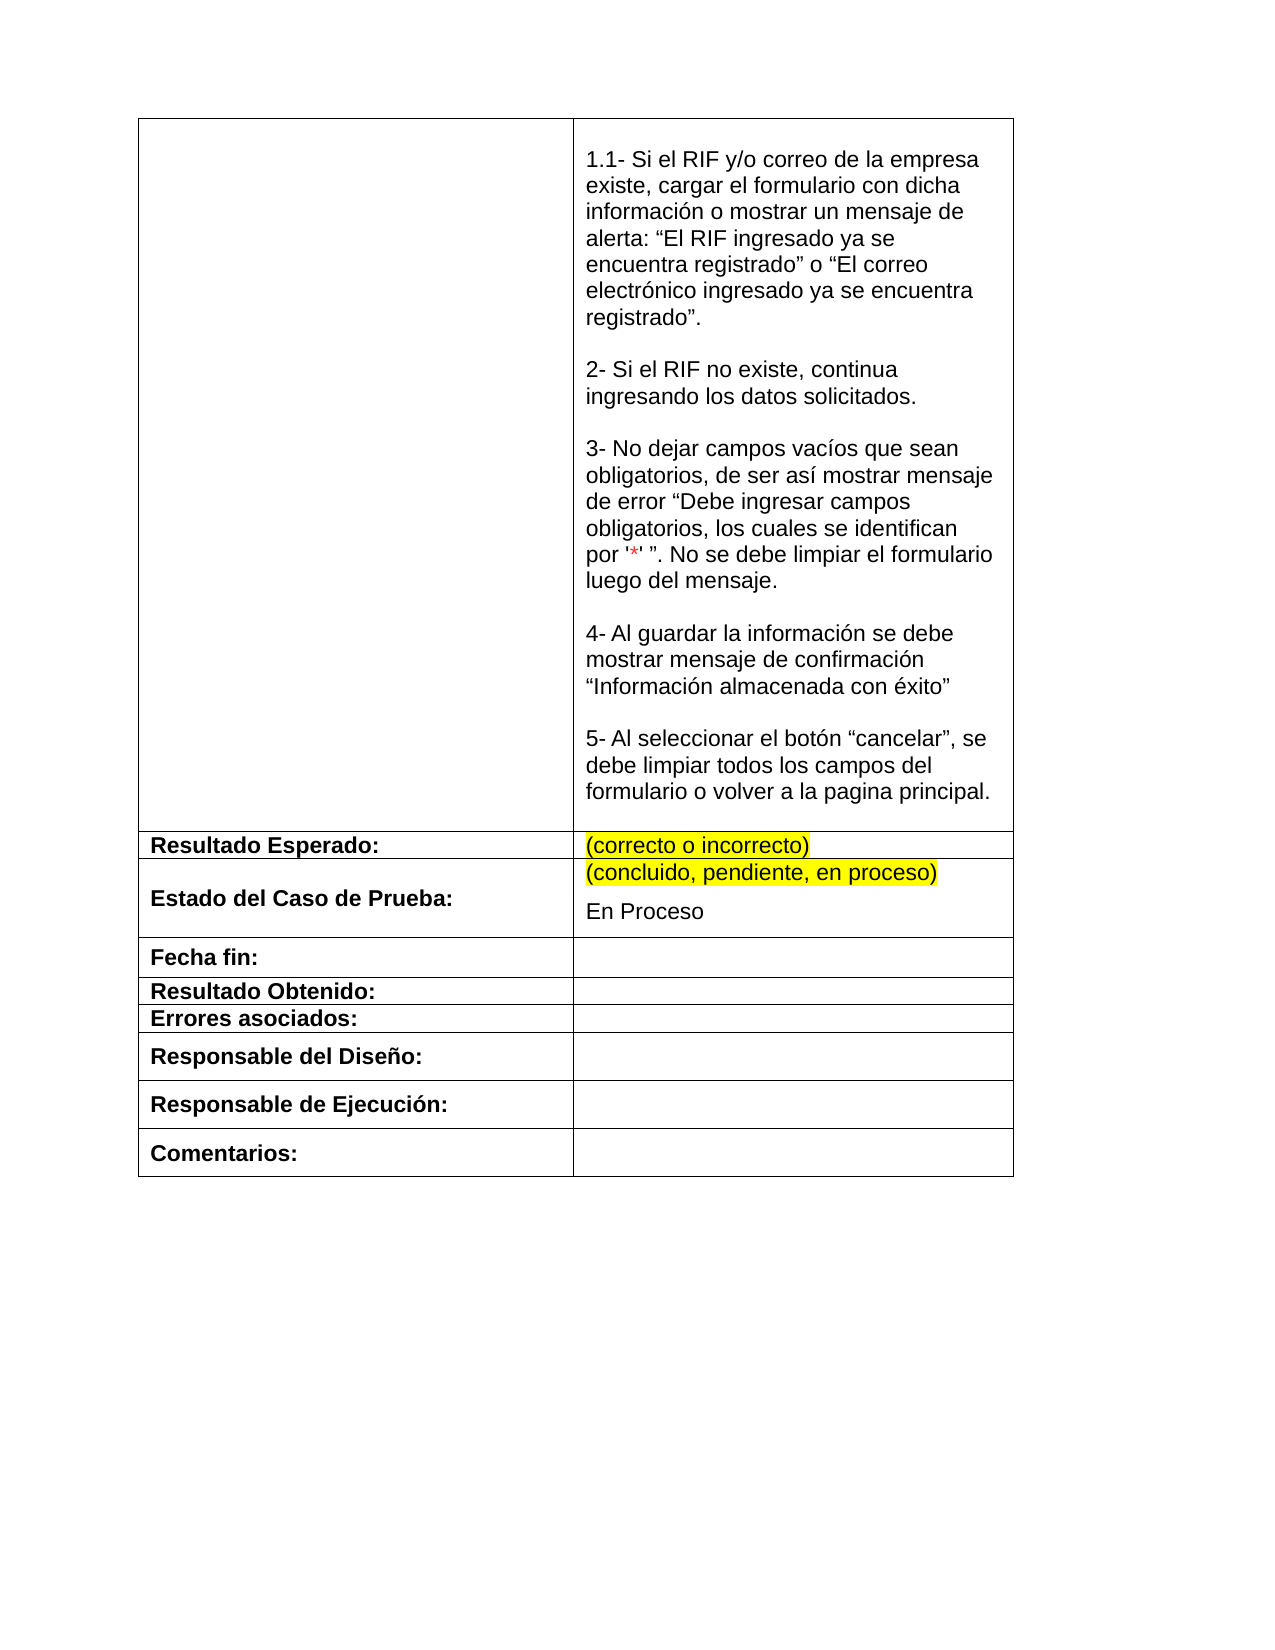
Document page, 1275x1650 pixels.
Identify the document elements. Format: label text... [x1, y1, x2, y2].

table_cell [574, 1129, 1013, 1176]
table_cell Responsable del Diseño: [139, 1033, 573, 1080]
table_cell (concluido, pendiente, en proceso) En Proceso [574, 859, 1013, 937]
table_cell 1.1- Si el RIF y/o correo de la empresa existe, cargar el formulario con dicha información o mostrar un mensaje de alerta: “El RIF ingresado ya se encuentra registrado” o “El correo electrónico ingresado ya se encuentra registrado”. 2- Si el RIF no existe, continua ingresando los datos solicitados. 3- No dejar campos vacíos que sean obligatorios, de ser así mostrar mensaje de error “Debe ingresar campos obligatorios, los cuales se identifican por '*' ”. No se debe limpiar el formulario luego del mensaje. 4- Al guardar la información se debe mostrar mensaje de confirmación “Información almacenada con éxito” 5- Al seleccionar el botón “cancelar”, se debe limpiar todos los campos del formulario o volver a la pagina principal. [574, 119, 1013, 831]
table_cell [574, 1033, 1013, 1080]
table_cell Fecha fin: [139, 938, 573, 977]
table_cell Errores asociados: [139, 1005, 573, 1032]
table_cell [139, 119, 573, 831]
table_cell (correcto o incorrecto) [574, 832, 1013, 858]
table_cell [574, 1005, 1013, 1032]
table_cell [574, 1081, 1013, 1128]
table_cell Responsable de Ejecución: [139, 1081, 573, 1128]
table_cell Resultado Esperado: [139, 832, 573, 858]
table_cell [574, 978, 1013, 1004]
table_cell Estado del Caso de Prueba: [139, 859, 573, 937]
table_cell Resultado Obtenido: [139, 978, 573, 1004]
table_cell Comentarios: [139, 1129, 573, 1176]
table_cell [574, 938, 1013, 977]
